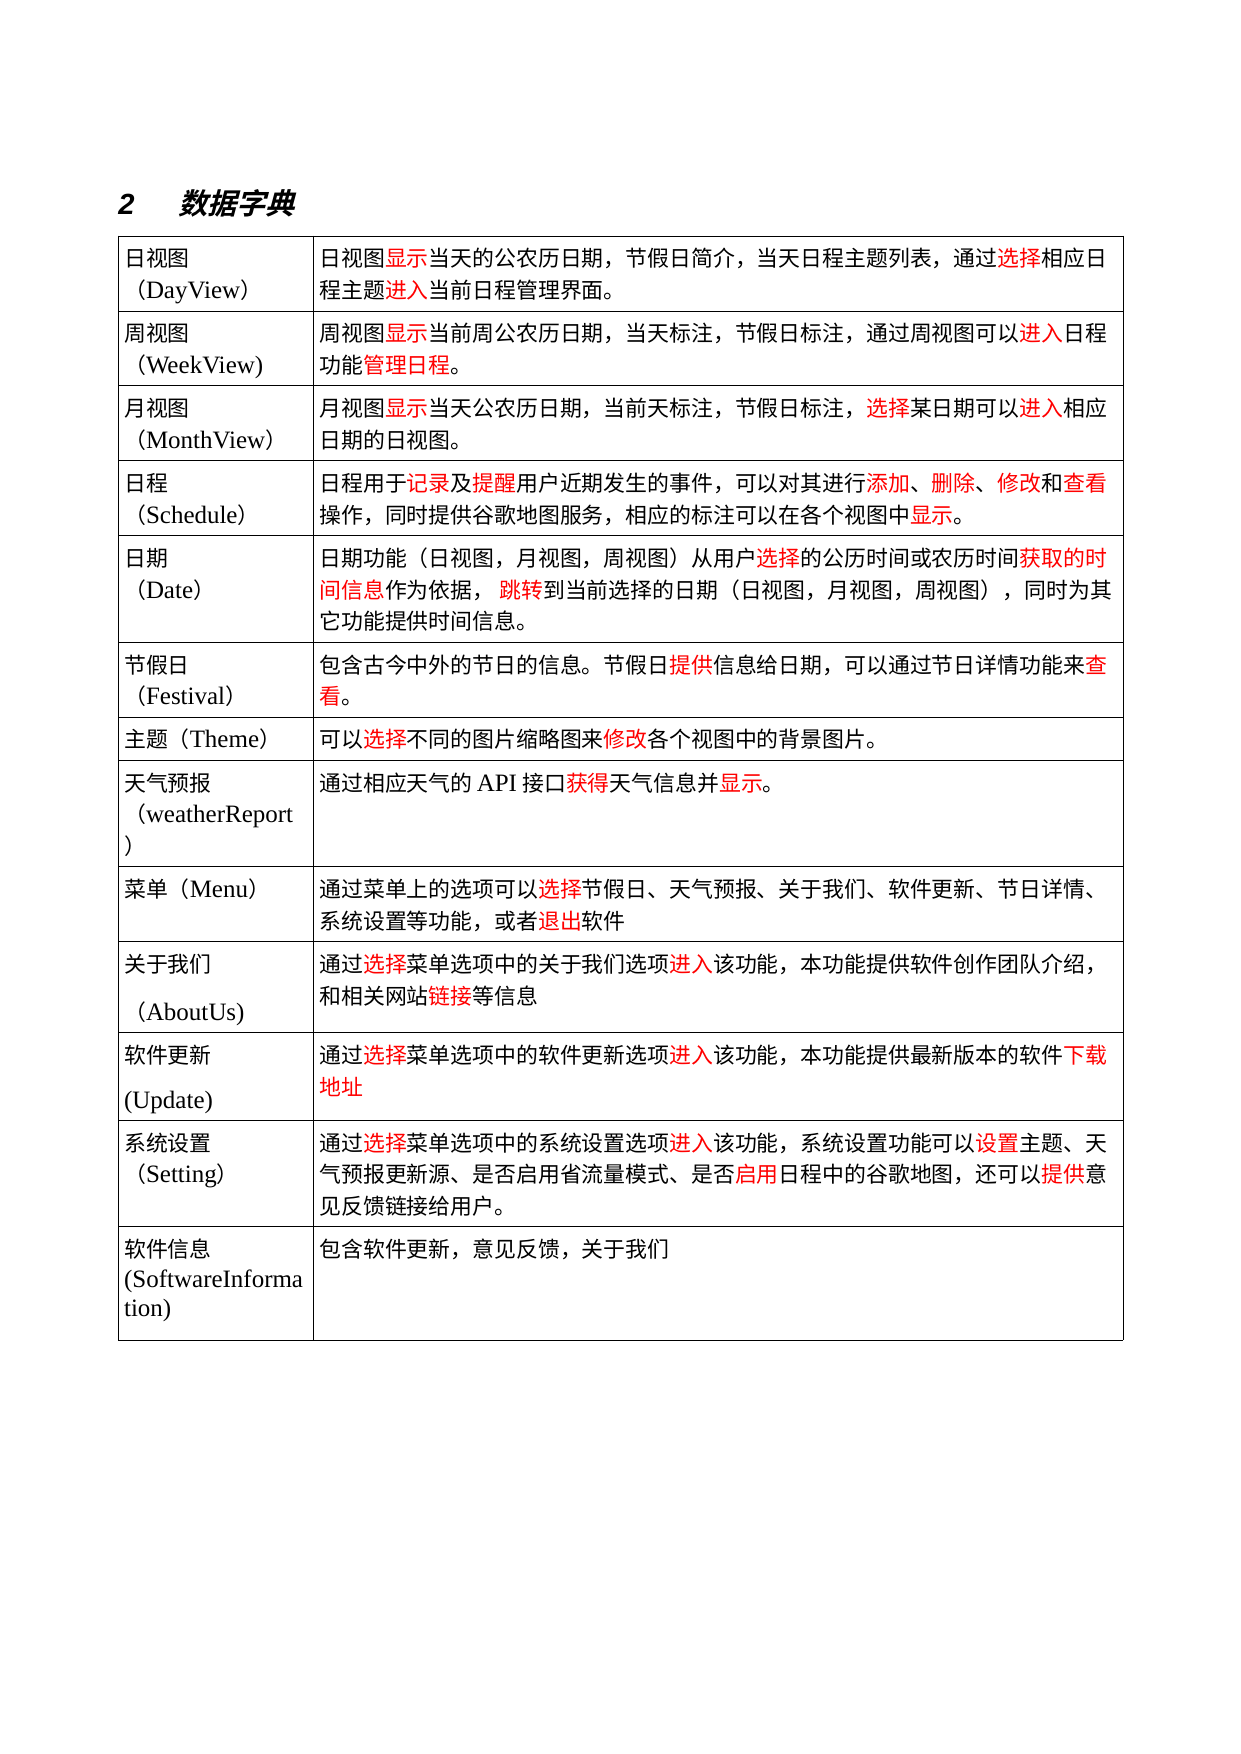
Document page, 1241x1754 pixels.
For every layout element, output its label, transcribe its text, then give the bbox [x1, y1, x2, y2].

table_cell 包含软件更新，意见反馈，关于我们 [314, 1227, 1123, 1340]
table_cell 通过选择菜单选项中的系统设置选项进入该功能，系统设置功能可以设置主题、天气预报更新源、是否启用省流量模式、是否启用日程中的谷歌地图，还可以提供意见反馈链接给用户。 [314, 1121, 1123, 1226]
table_cell 菜单（Menu） [119, 867, 313, 941]
table_cell 天气预报（weatherReport） [119, 761, 313, 866]
table_cell 周视图显示当前周公农历日期，当天标注，节假日标注，通过周视图可以进入日程功能管理日程。 [314, 312, 1123, 385]
table_cell 日程用于记录及提醒用户近期发生的事件，可以对其进行添加、删除、修改和查看操作，同时提供谷歌地图服务，相应的标注可以在各个视图中显示。 [314, 461, 1123, 535]
table_cell 日程 （Schedule） [119, 461, 313, 535]
table_header 日视图（DayView） [119, 237, 313, 311]
table_header 日视图显示当天的公农历日期，节假日简介，当天日程主题列表，通过选择相应日程主题进入当前日程管理界面。 [314, 237, 1123, 311]
table_cell 月视图（MonthView） [119, 386, 313, 460]
table_cell 系统设置（Setting） [119, 1121, 313, 1226]
table_cell 月视图显示当天公农历日期，当前天标注，节假日标注，选择某日期可以进入相应日期的日视图。 [314, 386, 1123, 460]
table_cell 周视图（WeekView) [119, 312, 313, 385]
table_cell 主题（Theme） [119, 718, 313, 760]
table_cell 可以选择不同的图片缩略图来修改各个视图中的背景图片。 [314, 718, 1123, 760]
table_cell 日期功能（日视图，月视图，周视图）从用户选择的公历时间或农历时间获取的时间信息作为依据， 跳转到当前选择的日期（日视图，月视图，周视图），同时为其它功能提供时间信息。 [314, 536, 1123, 642]
table_cell 节假日 （Festival） [119, 643, 313, 717]
table_cell 通过选择菜单选项中的关于我们选项进入该功能，本功能提供软件创作团队介绍，和相关网站链接等信息 [314, 942, 1123, 1032]
table_cell 日期 （Date） [119, 536, 313, 642]
table_cell 通过菜单上的选项可以选择节假日、天气预报、关于我们、软件更新、节日详情、系统设置等功能，或者退出软件 [314, 867, 1123, 941]
table_cell 通过选择菜单选项中的软件更新选项进入该功能，本功能提供最新版本的软件下载地址 [314, 1033, 1123, 1120]
table_cell 软件更新 (Update) [119, 1033, 313, 1120]
table_cell 关于我们（AboutUs) [119, 942, 313, 1032]
table_cell 通过相应天气的API接口获得天气信息并显示。 [314, 761, 1123, 866]
table_cell 软件信息(SoftwareInformation) [119, 1227, 313, 1340]
table_cell 包含古今中外的节日的信息。节假日提供信息给日期，可以通过节日详情功能来查看。 [314, 643, 1123, 717]
subtitle 数据字典 [118, 181, 1122, 223]
